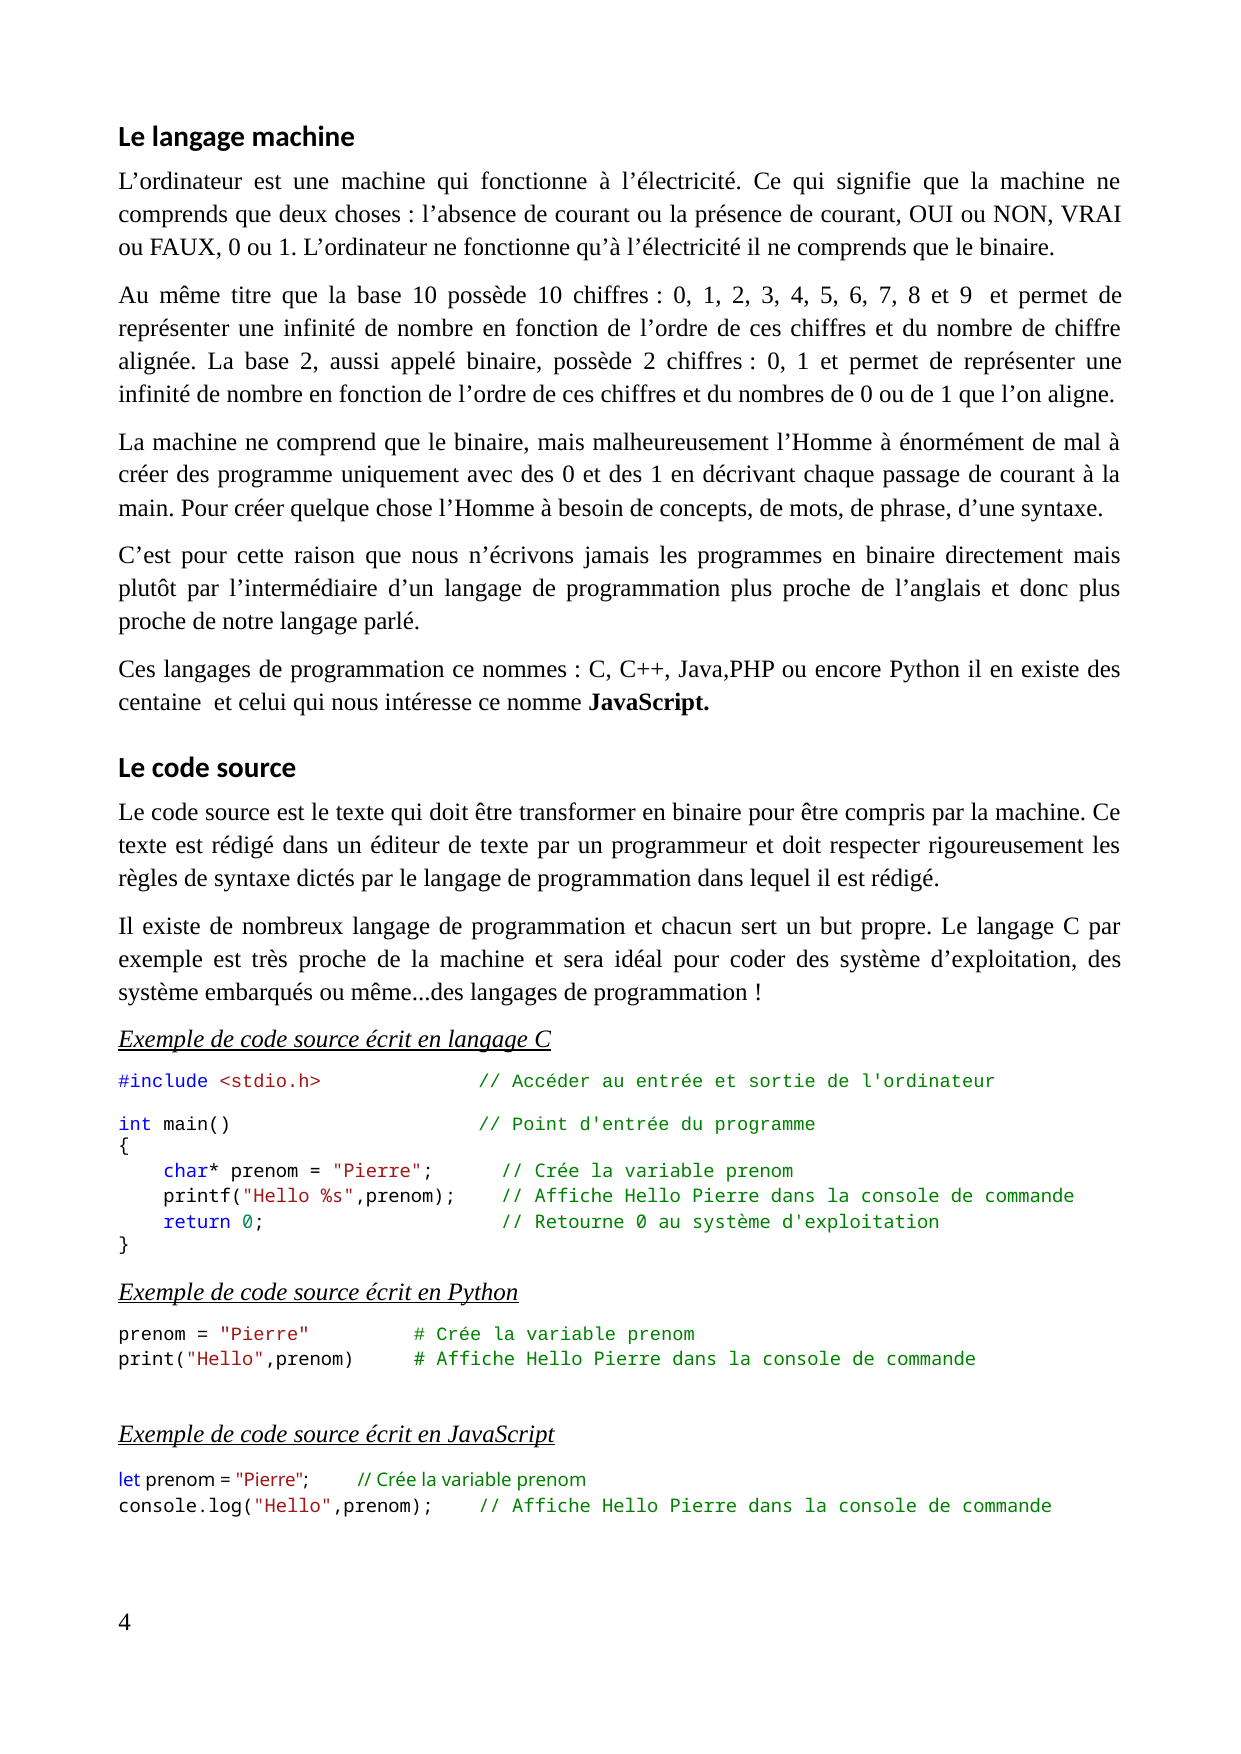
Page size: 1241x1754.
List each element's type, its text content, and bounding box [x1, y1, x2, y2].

text C’est pour cette raison que nous n’écrivons jamais les programmes en binaire directement mais plutôt par l’intermédiaire d’un langage de programmation plus proche de l’anglais et donc plus proche de notre langage parlé. [118, 540, 1122, 635]
text Exemple de code source écrit en Python [118, 1277, 1122, 1306]
text prenom = "Pierre" # Crée la variable prenom [118, 1324, 1122, 1346]
text let prenom = "Pierre"; // Crée la variable prenom [118, 1466, 1122, 1492]
text print("Hello",prenom) # Affiche Hello Pierre dans la console de commande [118, 1346, 1122, 1371]
text printf("Hello %s",prenom); // Affiche Hello Pierre dans la console de commande [118, 1183, 1122, 1208]
subtitle Le code source [118, 749, 1122, 785]
text { [118, 1136, 1122, 1157]
text Exemple de code source écrit en JavaScript [118, 1419, 1122, 1447]
text L’ordinateur est une machine qui fonctionne à l’électricité. Ce qui signifie que la machine ne comprends que deux choses : l’absence de courant ou la présence de courant, OUI ou NON, VRAI ou FAUX, 0 ou 1. L’ordinateur ne fonctionne qu’à l’électricité il ne comprends que le binaire. [118, 166, 1122, 261]
text console.log("Hello",prenom); // Affiche Hello Pierre dans la console de commande [118, 1492, 1122, 1517]
text } [118, 1234, 1122, 1256]
text Le code source est le texte qui doit être transformer en binaire pour être compris par la machine. Ce texte est rédigé dans un éditeur de texte par un programmeur et doit respecter rigoureusement les règles de syntaxe dictés par le langage de programmation dans lequel il est rédigé. [118, 797, 1122, 892]
text return 0; // Retourne 0 au système d'exploitation [118, 1208, 1122, 1234]
text La machine ne comprend que le binaire, mais malheureusement l’Homme à énormément de mal à créer des programme uniquement avec des 0 et des 1 en décrivant chaque passage de courant à la main. Pour créer quelque chose l’Homme à besoin de concepts, de mots, de phrase, d’une syntaxe. [118, 427, 1122, 521]
subtitle Le langage machine [118, 118, 1122, 154]
text Il existe de nombreux langage de programmation et chacun sert un but propre. Le langage C par exemple est très proche de la machine et sera idéal pour coder des système d’exploitation, des système embarqués ou même...des langages de programmation ! [118, 911, 1122, 1006]
text #include <stdio.h> // Accéder au entrée et sortie de l'ordinateur [118, 1072, 1122, 1093]
text char* prenom = "Pierre"; // Crée la variable prenom [118, 1157, 1122, 1183]
text Exemple de code source écrit en langage C [118, 1024, 1122, 1053]
text Ces langages de programmation ce nommes : C, C++, Java,PHP ou encore Python il en existe des centaine et celui qui nous intéresse ce nomme JavaScript. [118, 654, 1122, 716]
text Au même titre que la base 10 possède 10 chiffres : 0, 1, 2, 3, 4, 5, 6, 7, 8 et 9 et permet de représenter une infinité de nombre en fonction de l’ordre de ces chiffres et du nombre de chiffre alignée. La base 2, aussi appelé binaire, possède 2 chiffres : 0, 1 et permet de représenter une infinité de nombre en fonction de l’ordre de ces chiffres et du nombres de 0 ou de 1 que l’on aligne. [118, 280, 1122, 408]
text int main() // Point d'entrée du programme [118, 1114, 1122, 1136]
